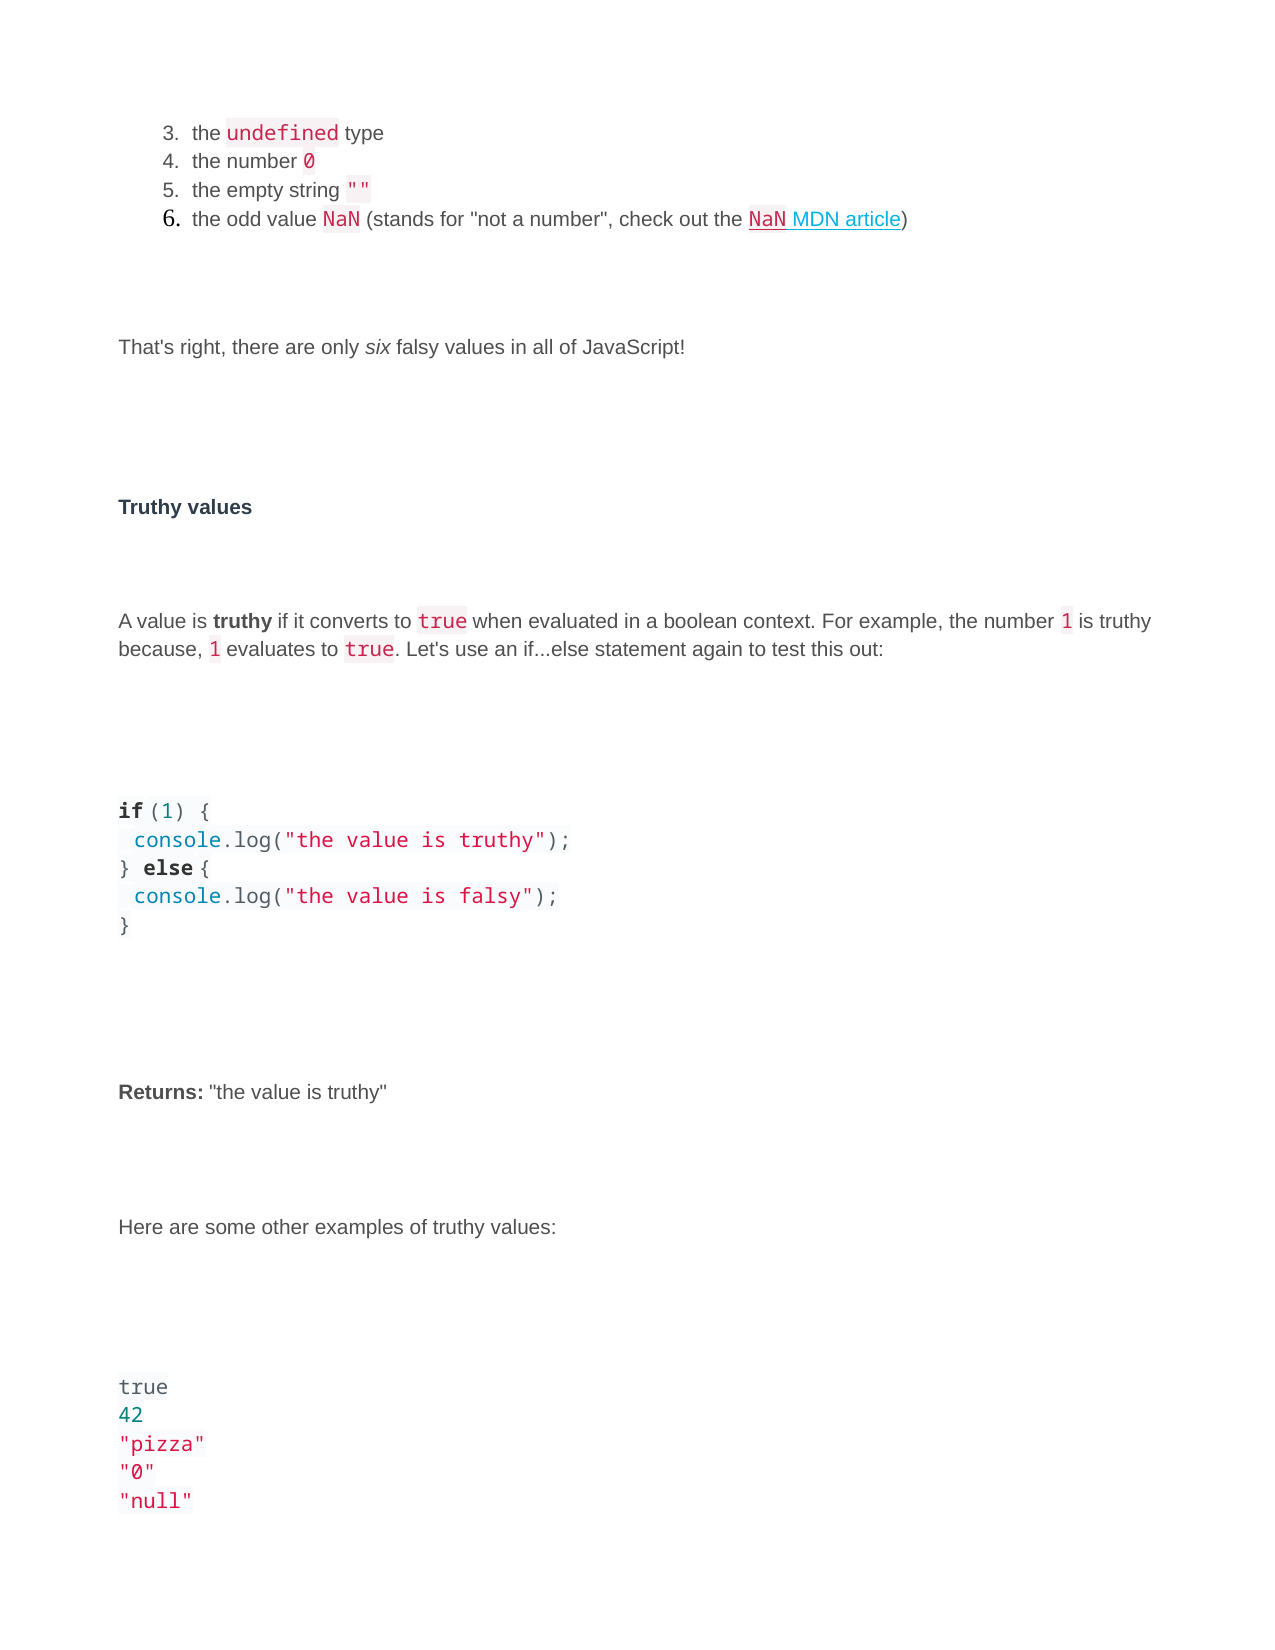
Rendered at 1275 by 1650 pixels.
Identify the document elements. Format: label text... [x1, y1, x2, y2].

text Returns: "the value is truthy" [118, 1080, 1157, 1104]
subtitle Truthy values [118, 494, 1157, 518]
text Here are some other examples of truthy values: [118, 1215, 1157, 1239]
list the undefined type [162, 118, 1157, 147]
text if (1) { console.log("the value is truthy"); } else { console.log("the value is falsy"); } [118, 796, 1157, 938]
text A value is truthy if it converts to true when evaluated in a boolean context. For example, the number 1 is truthy because, 1 evaluates to true. Let's use an if...else statement again to test this out: [118, 606, 1157, 663]
text That's right, there are only six falsy values in all of JavaScript! [118, 335, 1157, 359]
list the odd value NaN (stands for "not a number", check out the NaN MDN article) [162, 203, 1157, 233]
list the number 0 [162, 147, 1157, 175]
text true 42 "pizza" "0" "null" [118, 1372, 1157, 1514]
list the empty string "" [162, 175, 1157, 203]
